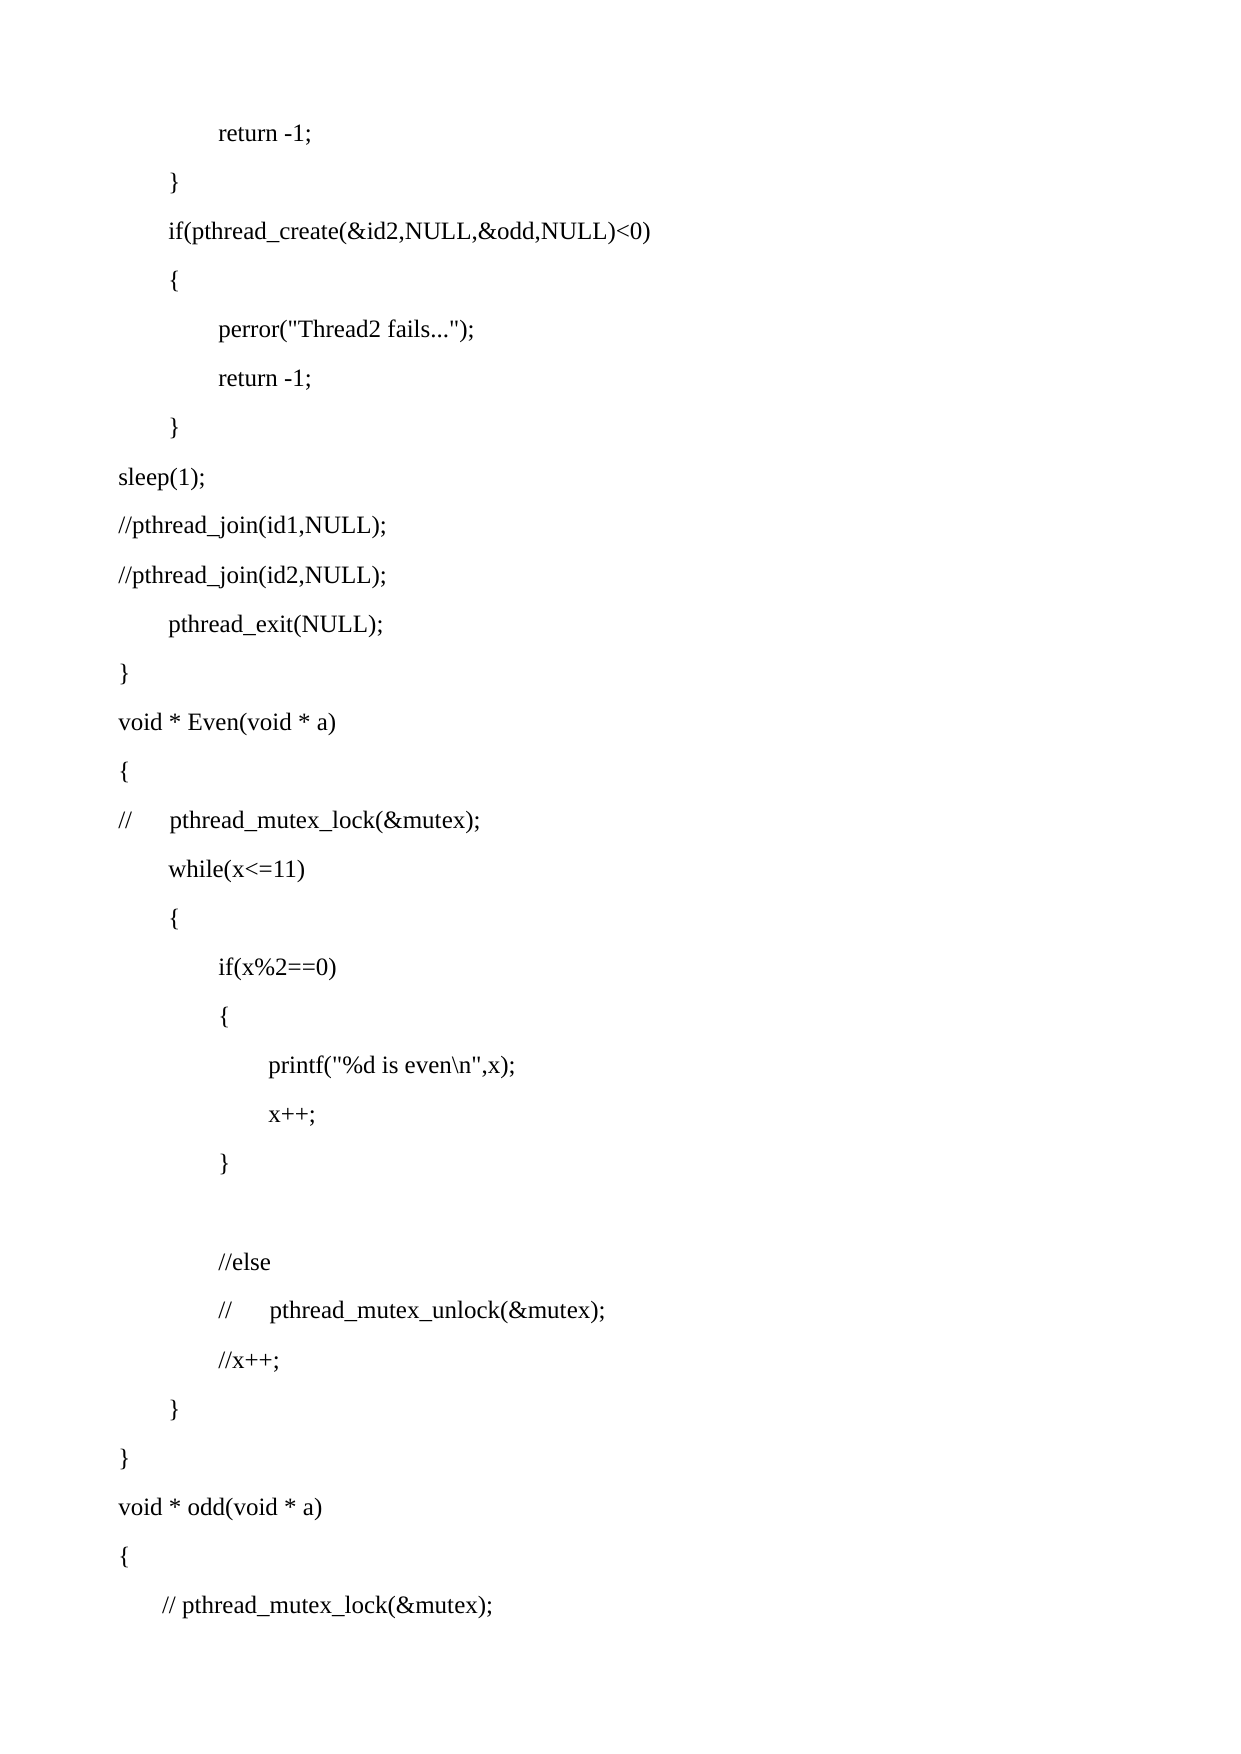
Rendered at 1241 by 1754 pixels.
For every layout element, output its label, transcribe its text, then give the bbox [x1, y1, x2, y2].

text } [118, 1148, 1122, 1177]
text x++; [118, 1099, 1122, 1128]
text //x++; [118, 1345, 1122, 1373]
text } [118, 658, 1122, 687]
text // pthread_mutex_lock(&mutex); [118, 805, 1122, 834]
text // pthread_mutex_lock(&mutex); [118, 1590, 1122, 1619]
text perror("Thread2 fails..."); [118, 314, 1122, 343]
text } [118, 1443, 1122, 1472]
text if(x%2==0) [118, 952, 1122, 981]
text pthread_exit(NULL); [118, 609, 1122, 637]
text } [118, 1394, 1122, 1422]
text void * Even(void * a) [118, 707, 1122, 736]
text //pthread_join(id1,NULL); [118, 511, 1122, 539]
text { [118, 1541, 1122, 1570]
text printf("%d is even\n",x); [118, 1050, 1122, 1079]
text } [118, 167, 1122, 196]
text { [118, 903, 1122, 932]
text //else [118, 1247, 1122, 1275]
text //pthread_join(id2,NULL); [118, 560, 1122, 588]
text { [118, 1001, 1122, 1030]
text return -1; [118, 118, 1122, 147]
text while(x<=11) [118, 854, 1122, 883]
text sleep(1); [118, 462, 1122, 490]
text return -1; [118, 363, 1122, 392]
text void * odd(void * a) [118, 1492, 1122, 1521]
text { [118, 756, 1122, 785]
text } [118, 412, 1122, 441]
text if(pthread_create(&id2,NULL,&odd,NULL)<0) [118, 216, 1122, 245]
text { [118, 265, 1122, 294]
text // pthread_mutex_unlock(&mutex); [118, 1296, 1122, 1324]
